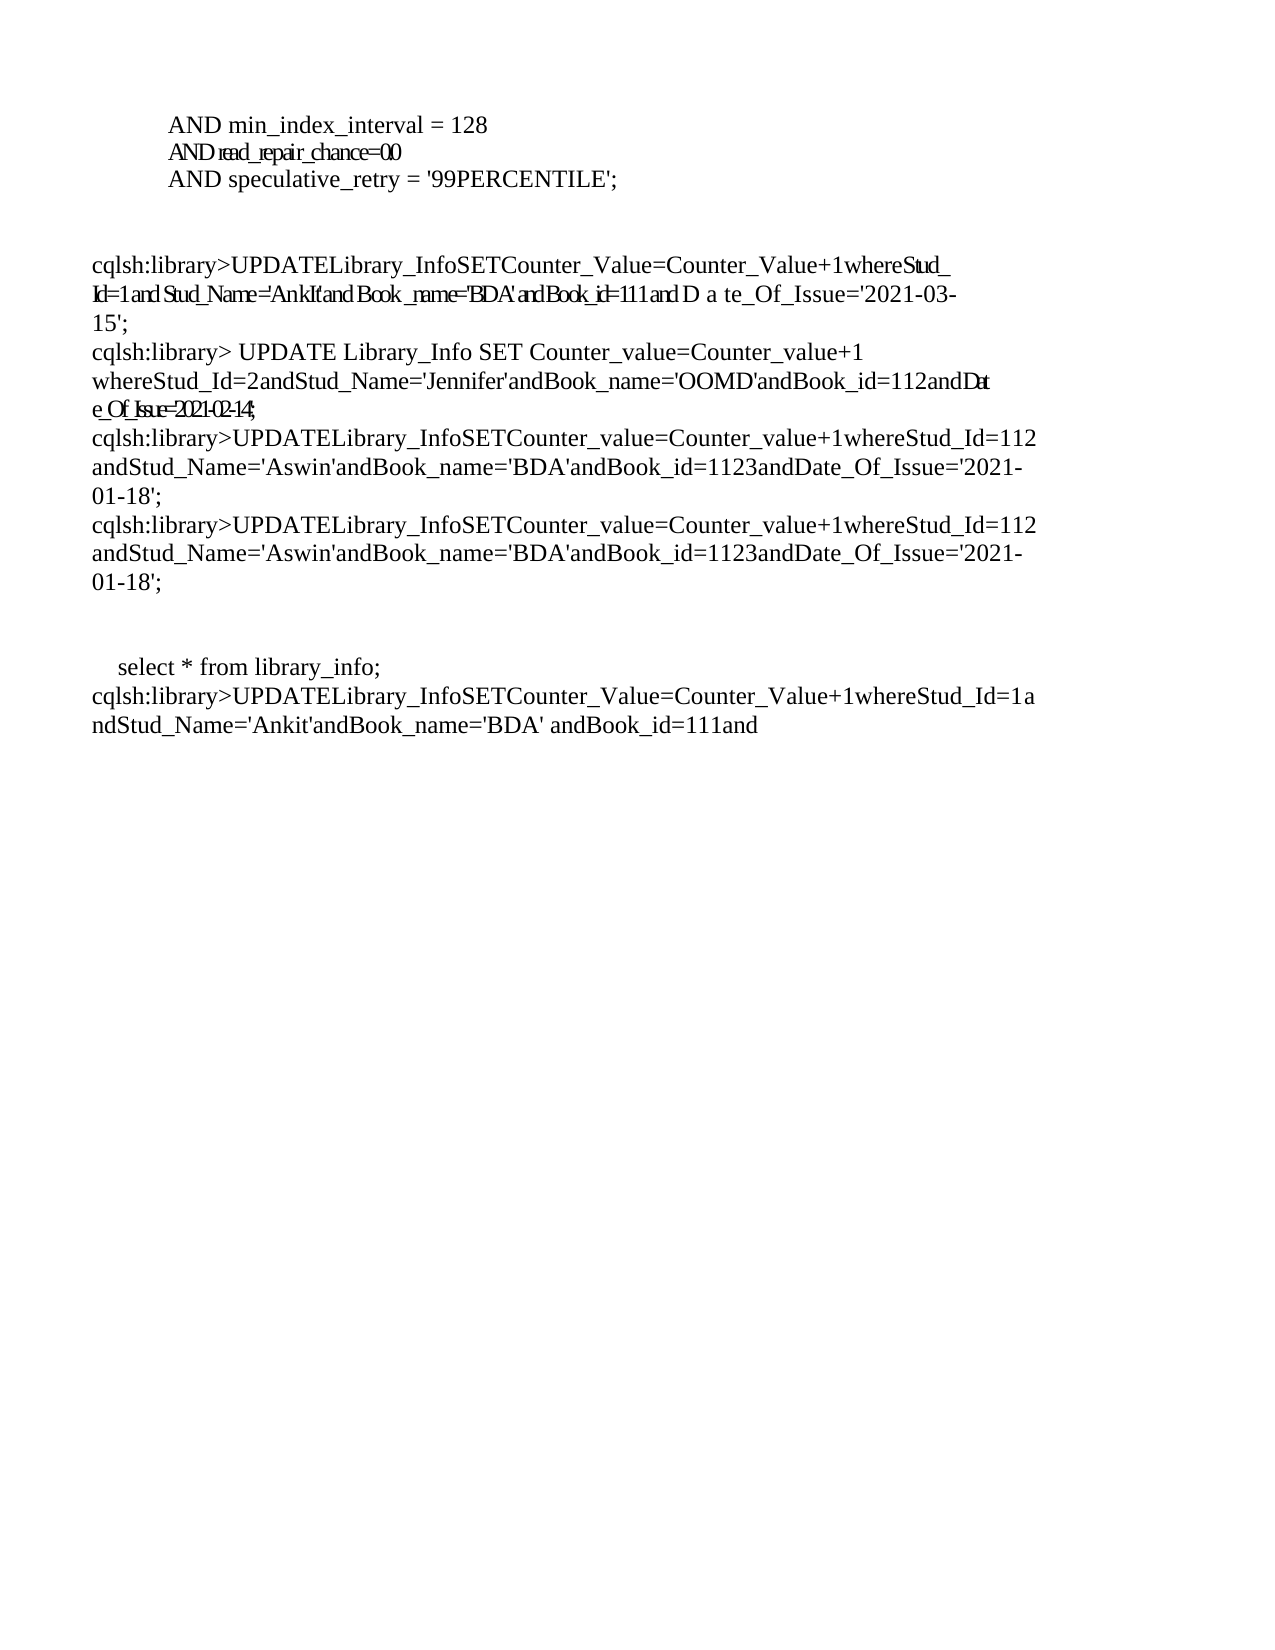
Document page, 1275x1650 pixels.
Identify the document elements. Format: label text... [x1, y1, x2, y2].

text cqlsh:library>UPDATELibrary_InfoSETCounter_value=Counter_value+1whereStud_Id=112andStud_Name='Aswin'andBook_name='BDA'andBook_id=1123andDate_Of_Issue='2021-01-18'; [92, 510, 1043, 596]
text select * from library_info; [118, 653, 1177, 681]
text cqlsh:library>UPDATELibrary_InfoSETCounter_Value=Counter_Value+1whereStud_Id=1andStud_Name='Ankit'andBook_name='BDA' andBook_id=111and [92, 681, 1042, 739]
text cqlsh:library> UPDATE Library_Info SET Counter_value=Counter_value+1 whereStud_Id=2andStud_Name='Jennifer'andBook_name='OOMD'andBook_id=112andDate_Of_Issue='2021-02-14'; [92, 337, 991, 423]
text AND speculative_retry = '99PERCENTILE'; [168, 166, 1177, 193]
text cqlsh:library>UPDATELibrary_InfoSETCounter_value=Counter_value+1whereStud_Id=112andStud_Name='Aswin'andBook_name='BDA'andBook_id=1123andDate_Of_Issue='2021-01-18'; [92, 423, 1043, 510]
text cqlsh:library>UPDATELibrary_InfoSETCounter_Value=Counter_Value+1whereS tu d _ Id = 1 a nd St u d_ N a me =' A n k I t' a n d B oo k _na m e= ' BD A' and Bo ok_ id= 11 1 a nd D a te_Of_Issue='2021-03-15'; [92, 251, 960, 337]
text AND min_index_interval = 128 AN D rea d _ re p ai r _c h a n c e = 0.0 [168, 111, 490, 166]
